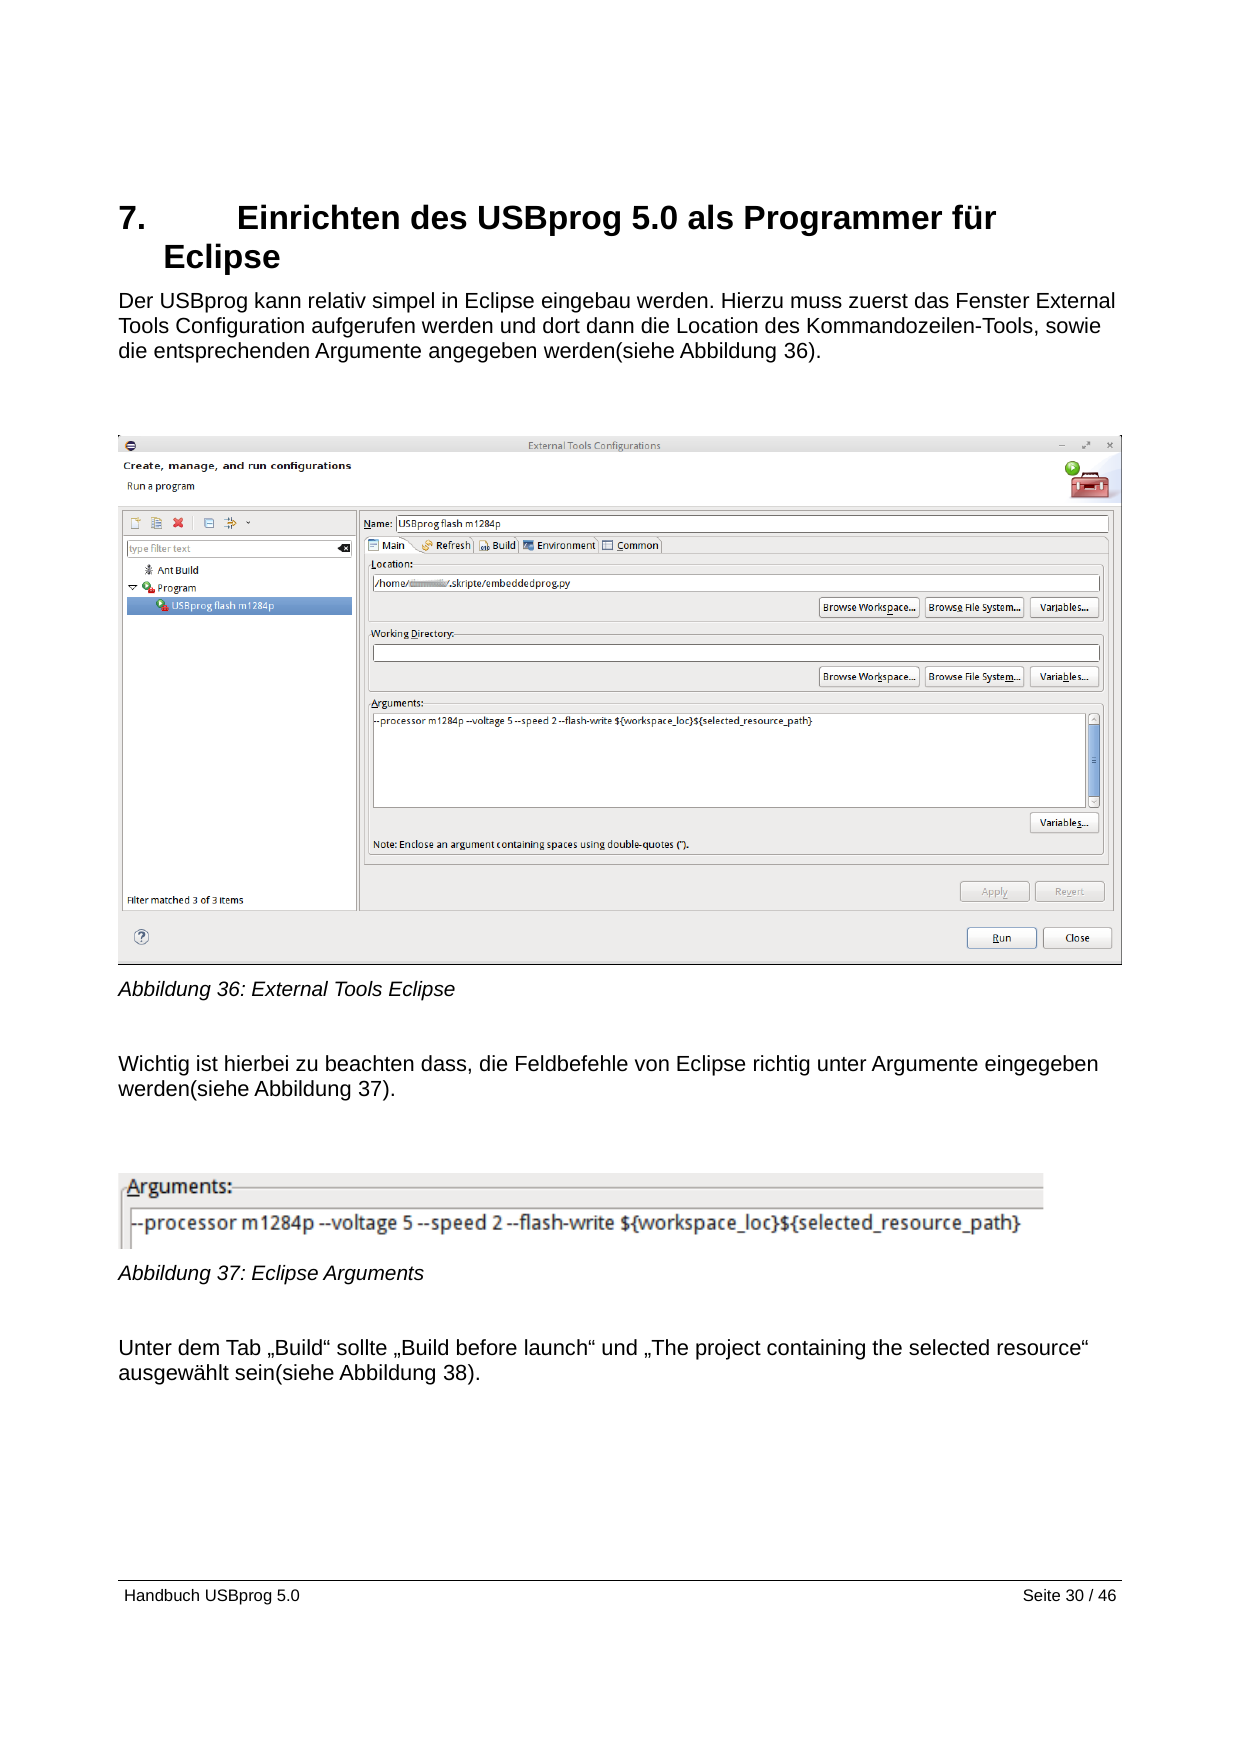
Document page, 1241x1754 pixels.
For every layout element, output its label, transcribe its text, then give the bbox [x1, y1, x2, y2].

text Unter dem Tab „Build“ sollte „Build before launch“ und „The project containing the selected resource“ ausgewählt sein(siehe Abbildung 38). [118, 1335, 1122, 1385]
text Der USBprog kann relativ simpel in Eclipse eingebau werden. Hierzu muss zuerst das Fenster External Tools Configuration aufgerufen werden und dort dann die Location des Kommandozeilen-Tools, sowie die entsprechenden Argumente angegeben werden(siehe Abbildung 36). [118, 288, 1122, 363]
subtitle Einrichten des USBprog 5.0 als Programmer für Eclipse [118, 198, 1122, 275]
picture [118, 1173, 1044, 1249]
text Wichtig ist hierbei zu beachten dass, die Feldbefehle von Eclipse richtig unter Argumente eingegeben werden(siehe Abbildung 37). [118, 1051, 1122, 1101]
text Abbildung 36: External Tools Eclipse [118, 965, 1122, 1001]
picture [118, 435, 1122, 965]
text Abbildung 37: Eclipse Arguments [118, 1249, 1043, 1284]
